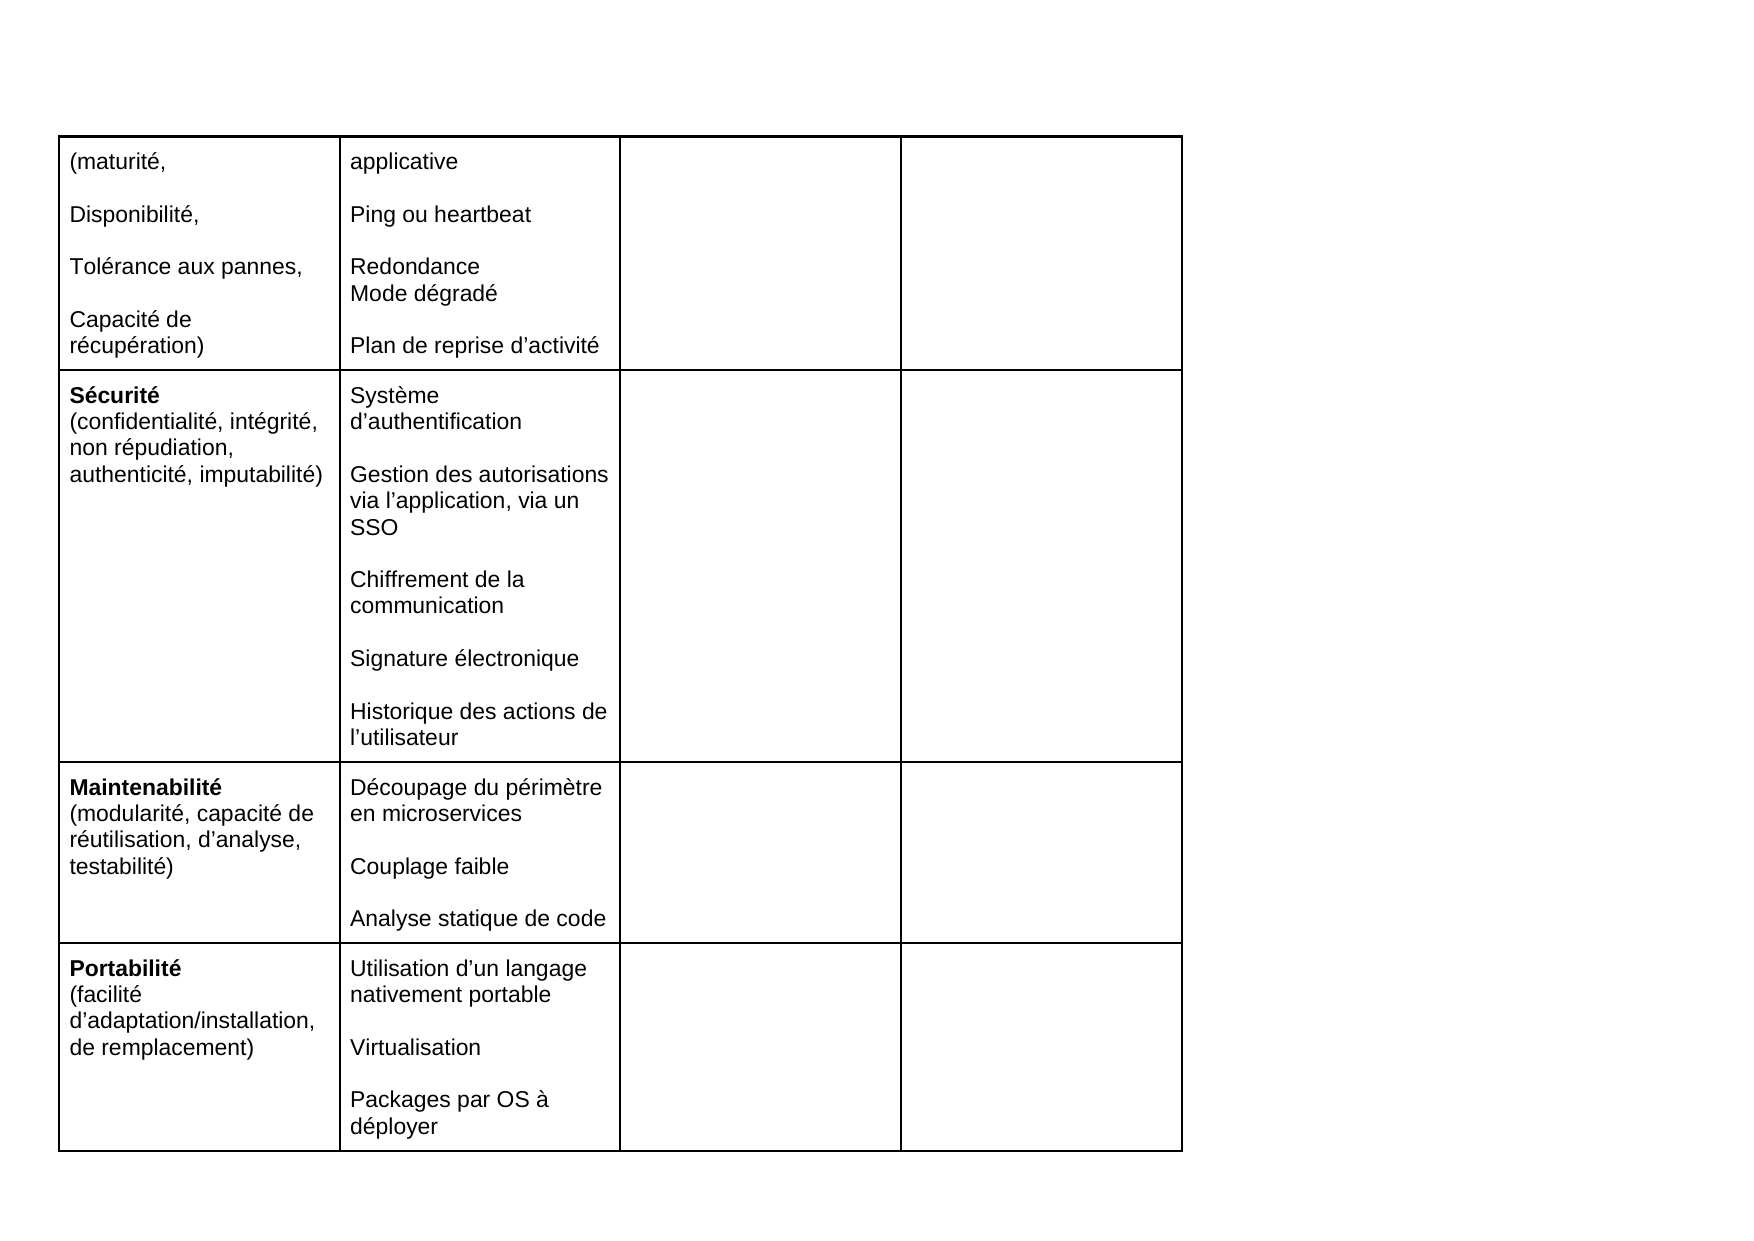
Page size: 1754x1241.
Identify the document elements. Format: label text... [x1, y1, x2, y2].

table_cell [902, 763, 1181, 942]
table_cell Système d’authentification Gestion des autorisations via l’application, via un SSO Chiffrement de la communication Signature électronique Historique des actions de l’utilisateur [341, 371, 619, 761]
table_cell (maturité, Disponibilité, Tolérance aux pannes, Capacité de récupération) [60, 138, 339, 369]
table_cell [902, 138, 1181, 369]
table_cell [902, 371, 1181, 761]
table_cell Maintenabilité (modularité, capacité de réutilisation, d’analyse, testabilité) [60, 763, 339, 942]
table_cell Portabilité (facilité d’adaptation/installation, de remplacement) [60, 944, 339, 1149]
table_cell [621, 138, 900, 369]
table_cell [621, 763, 900, 942]
table_cell [621, 371, 900, 761]
table_cell [621, 944, 900, 1149]
table_cell Sécurité (confidentialité, intégrité, non répudiation, authenticité, imputabilité) [60, 371, 339, 761]
table_cell Découpage du périmètre en microservices Couplage faible Analyse statique de code [341, 763, 619, 942]
table_cell Utilisation d’un langage nativement portable Virtualisation Packages par OS à déployer [341, 944, 619, 1149]
table_cell applicative Ping ou heartbeat Redondance Mode dégradé Plan de reprise d’activité [341, 138, 619, 369]
table_cell [902, 944, 1181, 1149]
